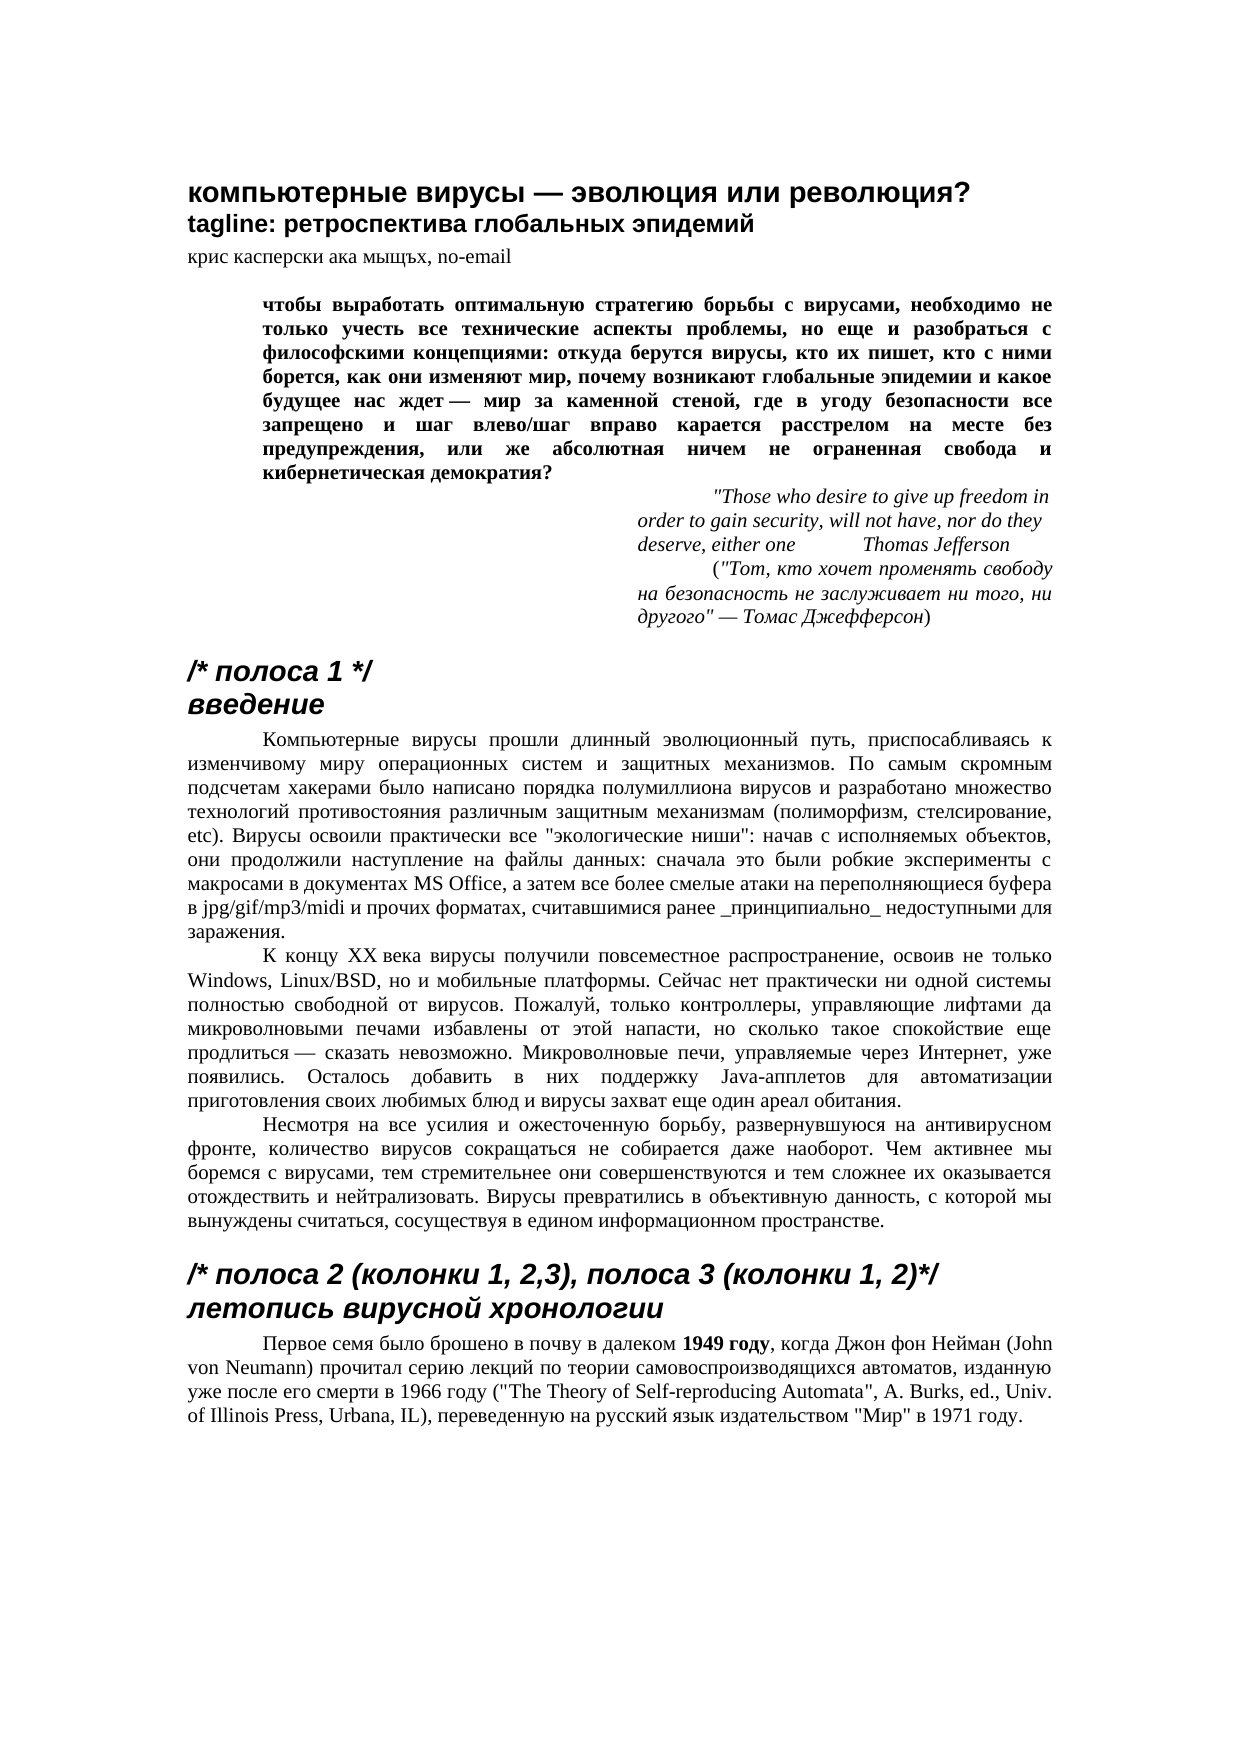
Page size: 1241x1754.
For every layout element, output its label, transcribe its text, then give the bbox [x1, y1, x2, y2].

text К концу XX века вирусы получили повсеместное распространение, освоив не только Windows, Linux/BSD, но и мобильные платформы. Сейчас нет практически ни одной системы полностью свободной от вирусов. Пожалуй, только контроллеры, управляющие лифтами да микроволновыми печами избавлены от этой напасти, но сколько такое спокойствие еще продлиться — сказать невозможно. Микроволновые печи, управляемые через Интернет, уже появились. Осталось добавить в них поддержку Java-апплетов для автоматизации приготовления своих любимых блюд и вирусы захват еще один ареал обитания. [187, 943, 1053, 1112]
subtitle /* полоса 1 */ введение [187, 653, 1053, 721]
text Несмотря на все усилия и ожесточенную борьбу, развернувшуюся на антивирусном фронте, количество вирусов сокращаться не собирается даже наоборот. Чем активнее мы боремся с вирусами, тем стремительнее они совершенствуются и тем сложнее их оказывается отождествить и нейтрализовать. Вирусы превратились в объективную данность, с которой мы вынуждены считаться, сосуществуя в едином информационном пространстве. [187, 1112, 1053, 1232]
text ("Тот, кто хочет променять свободу на безопасность не заслуживает ни того, ни другого" — Томас Джефферсон) [637, 556, 1053, 628]
text Первое семя было брошено в почву в далеком 1949 году, когда Джон фон Нейман (John von Neumann) прочитал серию лекций по теории самовоспроизводящихся автоматов, изданную уже после его смерти в 1966 году ("The Theory of Self-reproducing Automata", A. Burks, ed., Univ. of Illinois Press, Urbana, IL), переведенную на русский язык издательством "Мир" в 1971 году. [187, 1331, 1053, 1427]
text крис касперски ака мыщъх, no-email [187, 243, 1053, 268]
text чтобы выработать оптимальную стратегию борьбы с вирусами, необходимо не только учесть все технические аспекты проблемы, но еще и разобраться с философскими концепциями: откуда берутся вирусы, кто их пишет, кто с ними борется, как они изменяют мир, почему возникают глобальные эпидемии и какое будущее нас ждет — мир за каменной стеной, где в угоду безопасности все запрещено и шаг влево/шаг вправо карается расстрелом на месте без предупреждения, или же абсолютная ничем не ограненная свобода и кибернетическая демократия? [262, 292, 1053, 484]
text "Those who desire to give up freedom in order to gain security, will not have, nor do they deserve, either one Thomas Jefferson [637, 484, 1053, 556]
subtitle компьютерные вирусы — эволюция или революция? tagline: ретроспектива глобальных эпидемий [187, 175, 1053, 237]
text Компьютерные вирусы прошли длинный эволюционный путь, приспосабливаясь к изменчивому миру операционных систем и защитных механизмов. По самым скромным подсчетам хакерами было написано порядка полумиллиона вирусов и разработано множество технологий противостояния различным защитным механизмам (полиморфизм, стелсирование, etc). Вирусы освоили практически все "экологические ниши": начав с исполняемых объектов, они продолжили наступление на файлы данных: сначала это были робкие эксперименты с макросами в документах MS Office, а затем все более смелые атаки на переполняющиеся буфера в jpg/gif/mp3/midi и прочих форматах, считавшимися ранее _принципиально_ недоступными для заражения. [187, 727, 1053, 943]
subtitle /* полоса 2 (колонки 1, 2,3), полоса 3 (колонки 1, 2)*/ летопись вирусной хронологии [187, 1257, 1053, 1324]
